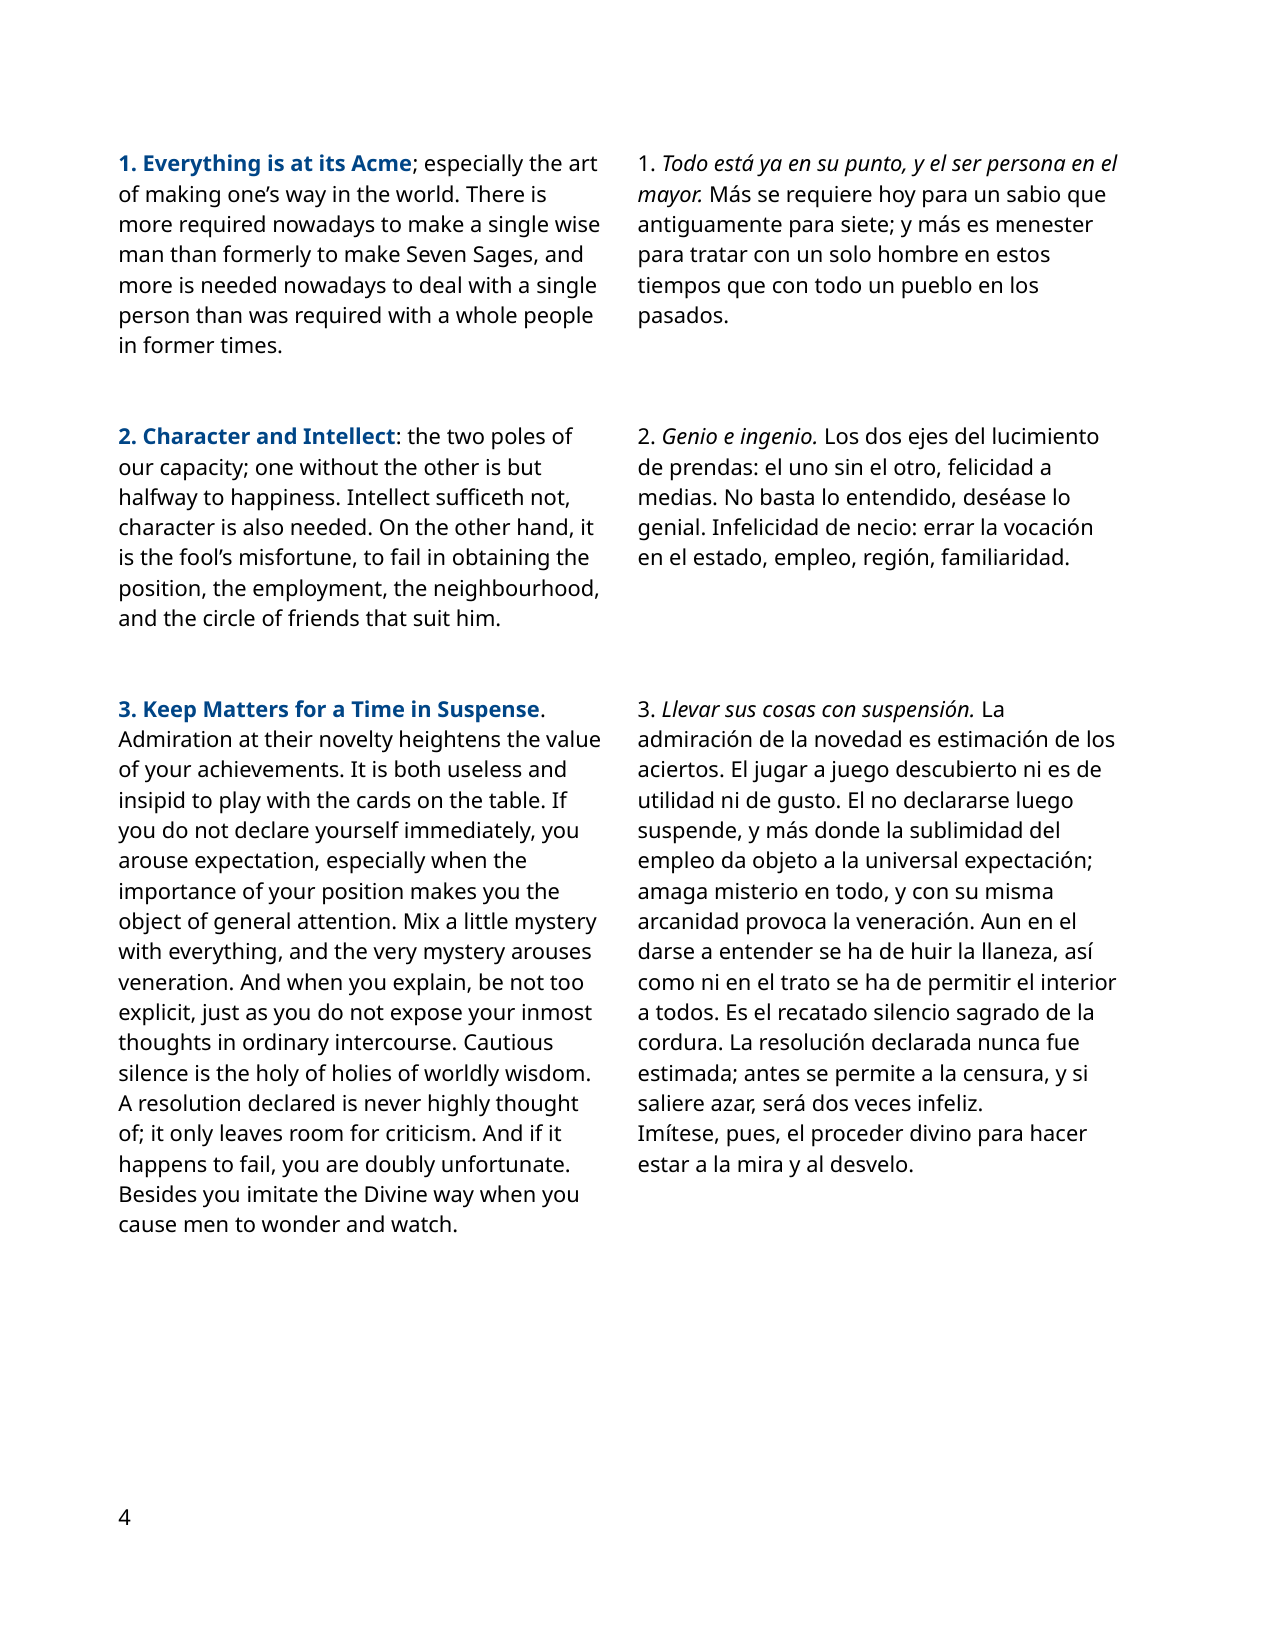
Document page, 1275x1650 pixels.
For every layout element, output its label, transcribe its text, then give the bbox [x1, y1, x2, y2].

table_cell 3. Llevar sus cosas con suspensión. La admiración de la novedad es estimación de los aciertos. El jugar a juego descubierto ni es de utilidad ni de gusto. El no declararse luego suspende, y más donde la sublimidad del empleo da objeto a la universal expectación; amaga misterio en todo, y con su misma arcanidad provoca la veneración. Aun en el darse a entender se ha de huir la llaneza, así como ni en el trato se ha de permitir el interior a todos. Es el recatado silencio sagrado de la cordura. La resolución declarada nunca fue estimada; antes se permite a la censura, y si saliere azar, será dos veces infeliz. Imítese, pues, el proceder divino para hacer estar a la mira y al desvelo. [638, 694, 1157, 1300]
table_header 1. Everything is at its Acme; especially the art of making one’s way in the world. There is more required nowadays to make a single wise man than formerly to make Seven Sages, and more is needed nowadays to deal with a single person than was required with a whole people in former times. [118, 149, 637, 421]
table_cell 2. Character and Intellect: the two poles of our capacity; one without the other is but halfway to happiness. Intellect sufficeth not, character is also needed. On the other hand, it is the fool’s misfortune, to fail in obtaining the position, the employment, the neighbourhood, and the circle of friends that suit him. [118, 421, 637, 694]
table_header 1. Todo está ya en su punto, y el ser persona en el mayor. Más se requiere hoy para un sabio que antiguamente para siete; y más es menester para tratar con un solo hombre en estos tiempos que con todo un pueblo en los pasados. [638, 149, 1157, 421]
table_cell 3. Keep Matters for a Time in Suspense. Admiration at their novelty heightens the value of your achievements. It is both useless and insipid to play with the cards on the table. If you do not declare yourself immediately, you arouse expectation, especially when the importance of your position makes you the object of general attention. Mix a little mystery with everything, and the very mystery arouses veneration. And when you explain, be not too explicit, just as you do not expose your inmost thoughts in ordinary intercourse. Cautious silence is the holy of holies of worldly wisdom. A resolution declared is never highly thought of; it only leaves room for criticism. And if it happens to fail, you are doubly unfortunate. Besides you imitate the Divine way when you cause men to wonder and watch. [118, 694, 637, 1300]
table_cell 2. Genio e ingenio. Los dos ejes del lucimiento de prendas: el uno sin el otro, felicidad a medias. No basta lo entendido, deséase lo genial. Infelicidad de necio: errar la vocación en el estado, empleo, región, familiaridad. [638, 421, 1157, 694]
